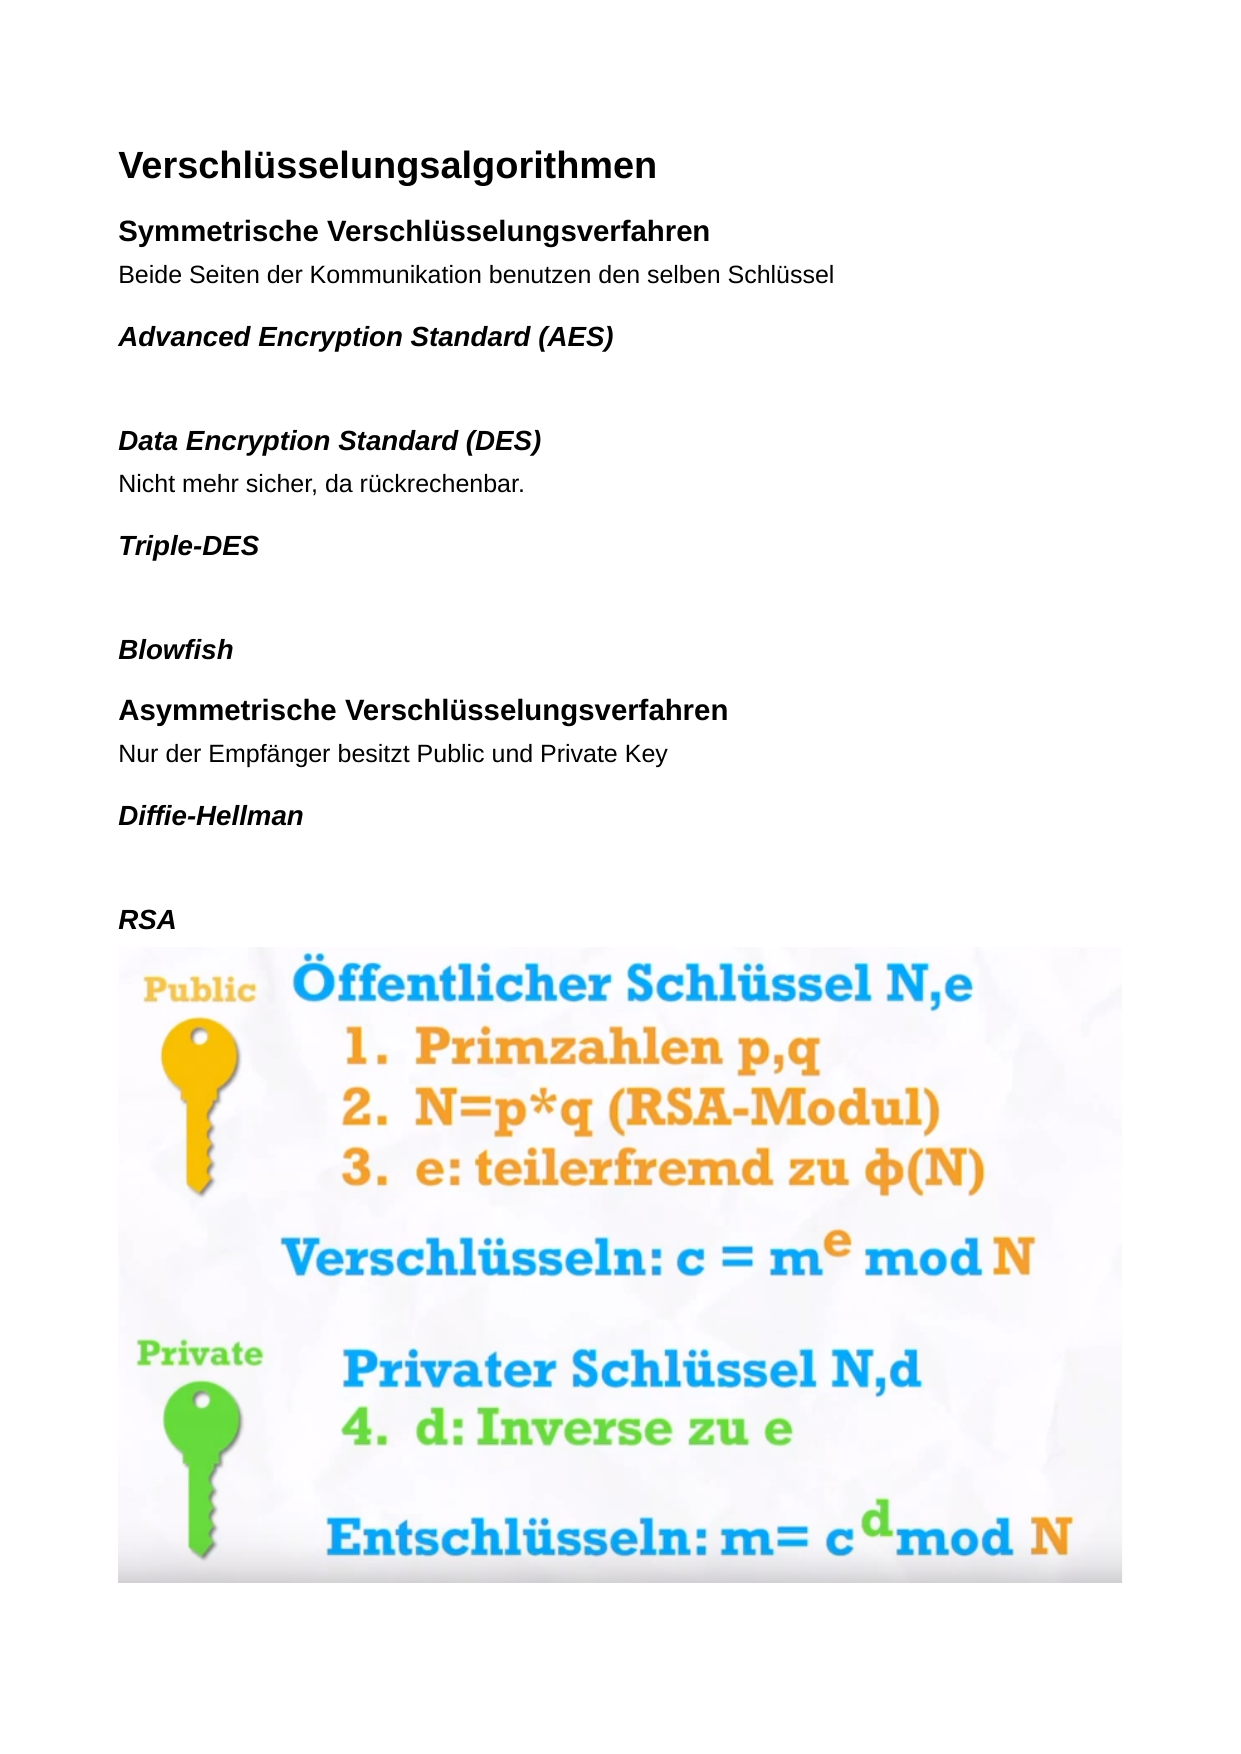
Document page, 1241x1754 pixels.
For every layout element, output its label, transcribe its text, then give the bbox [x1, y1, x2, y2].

text Nicht mehr sicher, da rückrechenbar. [118, 469, 1122, 498]
picture [118, 947, 1123, 1583]
subtitle Symmetrische Verschlüsselungsverfahren [118, 214, 1122, 248]
subtitle Data Encryption Standard (DES) [118, 425, 1122, 457]
subtitle Asymmetrische Verschlüsselungsverfahren [118, 693, 1122, 726]
subtitle RSA [118, 903, 1122, 935]
subtitle Blowfish [118, 634, 1122, 666]
text Beide Seiten der Kommunikation benutzen den selben Schlüssel [118, 260, 1122, 289]
subtitle Triple-DES [118, 529, 1122, 561]
subtitle Verschlüsselungsalgorithmen [118, 143, 1122, 187]
text Nur der Empfänger besitzt Public und Private Key [118, 739, 1122, 768]
subtitle Advanced Encryption Standard (AES) [118, 320, 1122, 352]
subtitle Diffie-Hellman [118, 799, 1122, 831]
